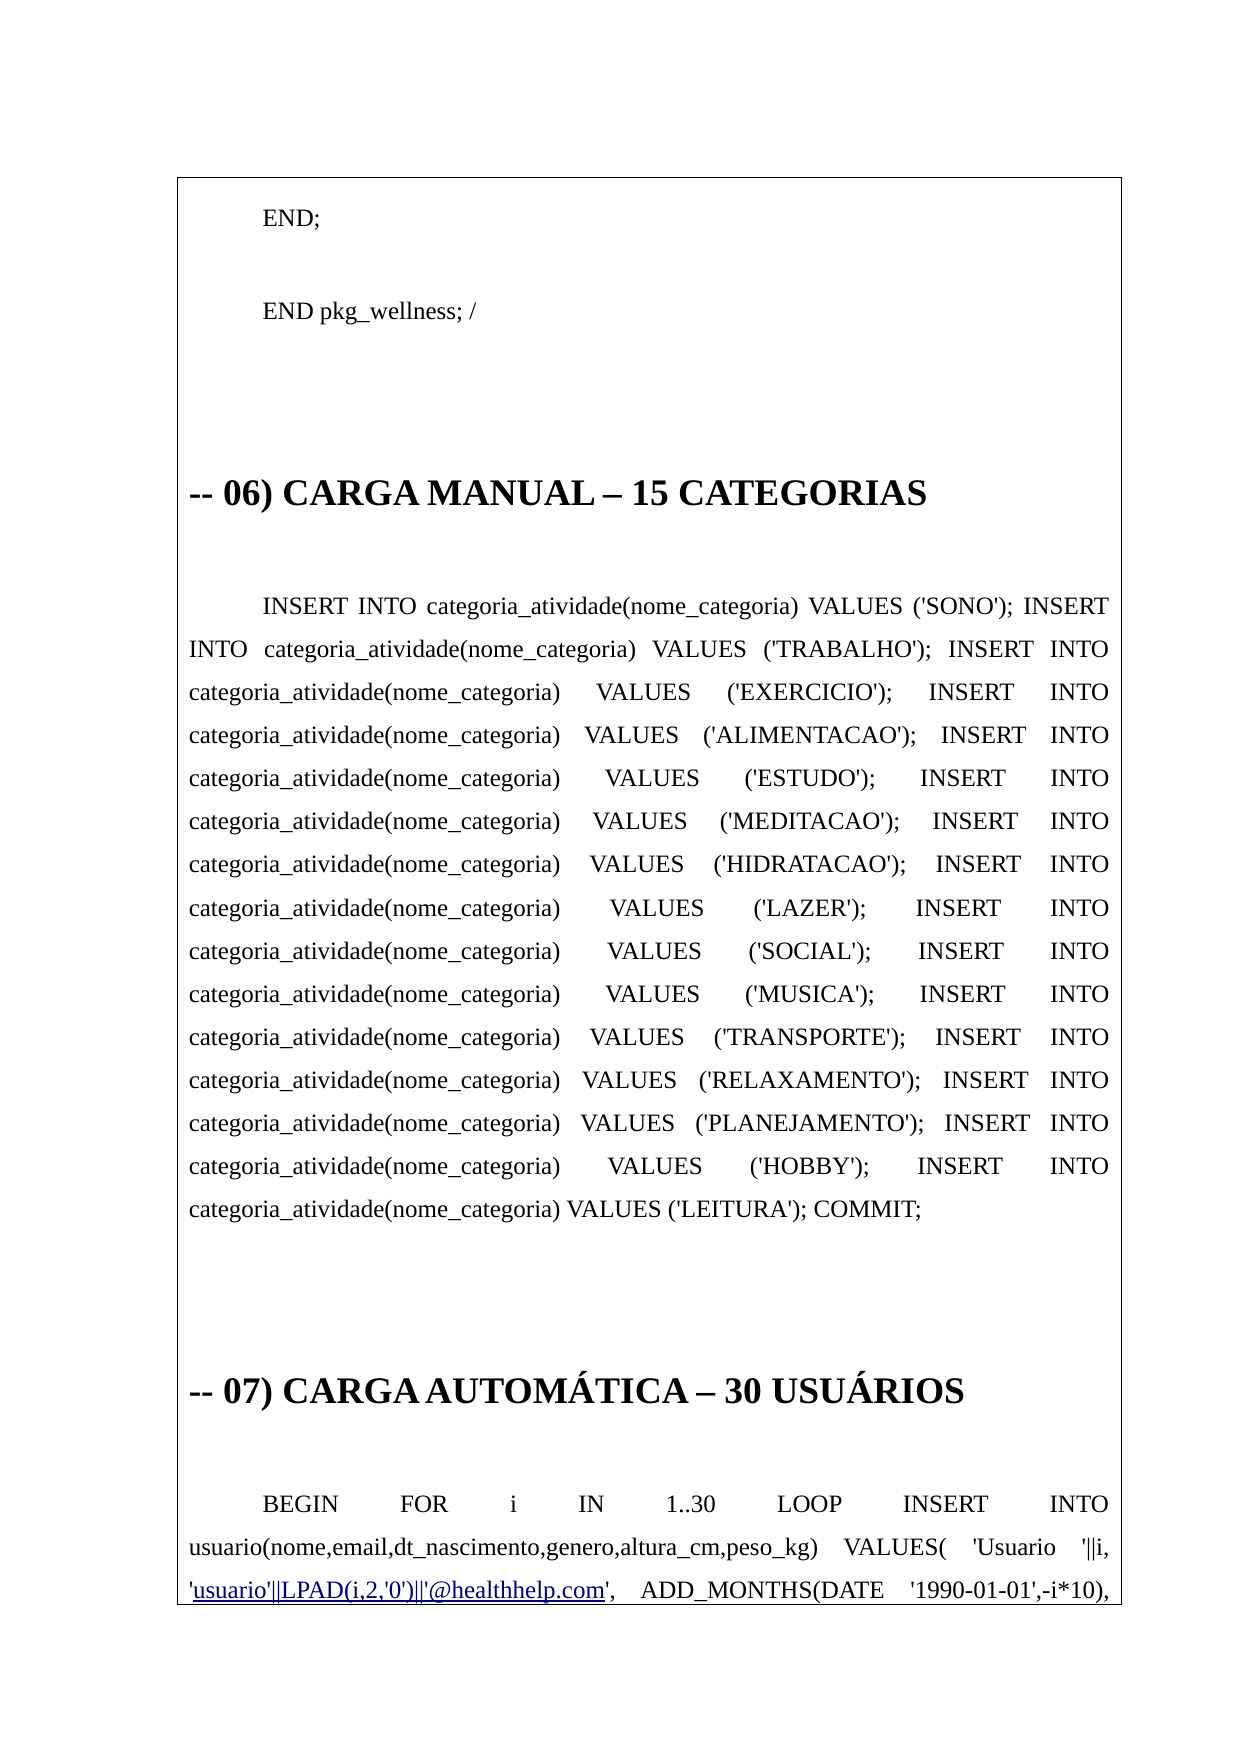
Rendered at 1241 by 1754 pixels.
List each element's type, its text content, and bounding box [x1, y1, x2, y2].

table_header END; END pkg_wellness; / -- 06) CARGA MANUAL – 15 CATEGORIAS INSERT INTO categoria_atividade(nome_categoria) VALUES ('SONO'); INSERT INTO categoria_atividade(nome_categoria) VALUES ('TRABALHO'); INSERT INTO categoria_atividade(nome_categoria) VALUES ('EXERCICIO'); INSERT INTO categoria_atividade(nome_categoria) VALUES ('ALIMENTACAO'); INSERT INTO categoria_atividade(nome_categoria) VALUES ('ESTUDO'); INSERT INTO categoria_atividade(nome_categoria) VALUES ('MEDITACAO'); INSERT INTO categoria_atividade(nome_categoria) VALUES ('HIDRATACAO'); INSERT INTO categoria_atividade(nome_categoria) VALUES ('LAZER'); INSERT INTO categoria_atividade(nome_categoria) VALUES ('SOCIAL'); INSERT INTO categoria_atividade(nome_categoria) VALUES ('MUSICA'); INSERT INTO categoria_atividade(nome_categoria) VALUES ('TRANSPORTE'); INSERT INTO categoria_atividade(nome_categoria) VALUES ('RELAXAMENTO'); INSERT INTO categoria_atividade(nome_categoria) VALUES ('PLANEJAMENTO'); INSERT INTO categoria_atividade(nome_categoria) VALUES ('HOBBY'); INSERT INTO categoria_atividade(nome_categoria) VALUES ('LEITURA'); COMMIT; -- 07) CARGA AUTOMÁTICA – 30 USUÁRIOS BEGIN FOR i IN 1..30 LOOP INSERT INTO usuario(nome,email,dt_nascimento,genero,altura_cm,peso_kg) VALUES( 'Usuario '||i, 'usuario'||LPAD(i,2,'0')||'@healthhelp.com', ADD_MONTHS(DATE '1990-01-01',-i*10), [178, 178, 1121, 1604]
